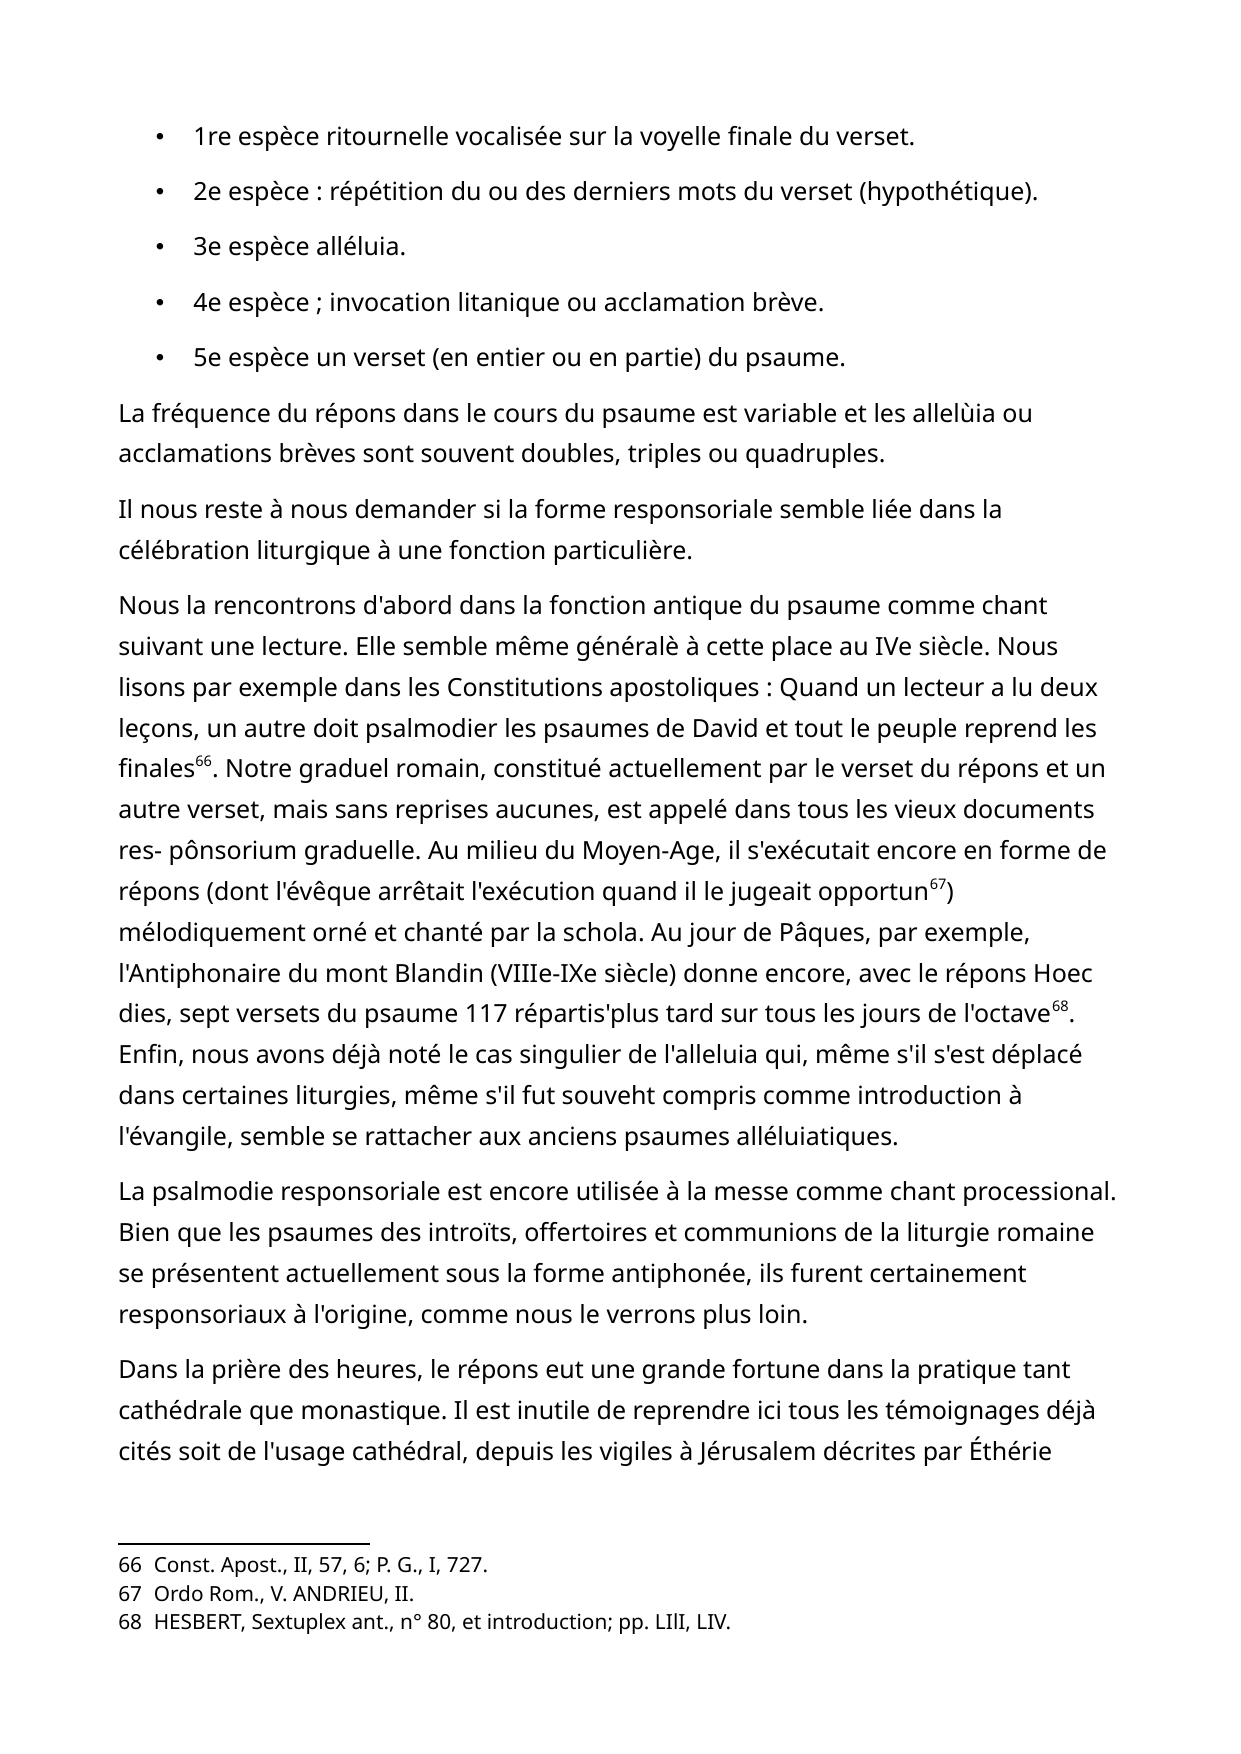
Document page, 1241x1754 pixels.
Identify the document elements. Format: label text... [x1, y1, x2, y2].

text La psalmodie responsoriale est encore utilisée à la messe comme chant processional. Bien que les psaumes des introïts, offertoires et communions de la liturgie romaine se présentent actuellement sous la forme antiphonée, ils furent certainement responsoriaux à l'origine, comme nous le verrons plus loin. [118, 1174, 1122, 1331]
list 2e espèce : répétition du ou des derniers mots du verset (hypothétique). [156, 173, 1122, 208]
text Nous la rencontrons d'abord dans la fonction antique du psaume comme chant suivant une lecture. Elle semble même généralè à cette place au IVe siècle. Nous lisons par exemple dans les Constitutions apostoliques : Quand un lecteur a lu deux leçons, un autre doit psalmodier les psaumes de David et tout le peuple reprend les finales. Notre graduel romain, constitué actuellement par le verset du répons et un autre verset, mais sans reprises aucunes, est appelé dans tous les vieux documents res- pônsorium graduelle. Au milieu du Moyen-Age, il s'exécutait encore en forme de répons (dont l'évêque arrêtait l'exécution quand il le jugeait opportun) mélodiquement orné et chanté par la schola. Au jour de Pâques, par exemple, l'Antiphonaire du mont Blandin (VIIIe-IXe siècle) donne encore, avec le répons Hoec dies, sept versets du psaume 117 répartis'plus tard sur tous les jours de l'octave. Enfin, nous avons déjà noté le cas singulier de l'alleluia qui, même s'il s'est déplacé dans certaines liturgies, même s'il fut souveht compris comme introduction à l'évangile, semble se rattacher aux anciens psaumes alléluiatiques. [118, 588, 1122, 1153]
text Const. Apost., II, 57, 6; P. G., I, 727. [118, 1551, 1122, 1579]
text HESBERT, Sextuplex ant., n° 80, et introduction; pp. LIlI, LIV. [118, 1607, 1122, 1636]
text Ordo Rom., V. ANDRIEU, II. [118, 1579, 1122, 1607]
list 4e espèce ; invocation litanique ou acclamation brève. [156, 284, 1122, 318]
list 5e espèce un verset (en entier ou en partie) du psaume. [156, 340, 1122, 374]
text Dans la prière des heures, le répons eut une grande fortune dans la pratique tant cathédrale que monastique. Il est inutile de reprendre ici tous les témoignages déjà cités soit de l'usage cathédral, depuis les vigiles à Jérusalem décrites par Éthérie [118, 1352, 1122, 1468]
list 3e espèce alléluia. [156, 229, 1122, 263]
text La fréquence du répons dans le cours du psaume est variable et les allelùia ou acclamations brèves sont souvent doubles, triples ou quadruples. [118, 395, 1122, 470]
list 1re espèce ritournelle vocalisée sur la voyelle finale du verset. [156, 118, 1122, 152]
text Il nous reste à nous demander si la forme responsoriale semble liée dans la célébration liturgique à une fonction particulière. [118, 491, 1122, 566]
